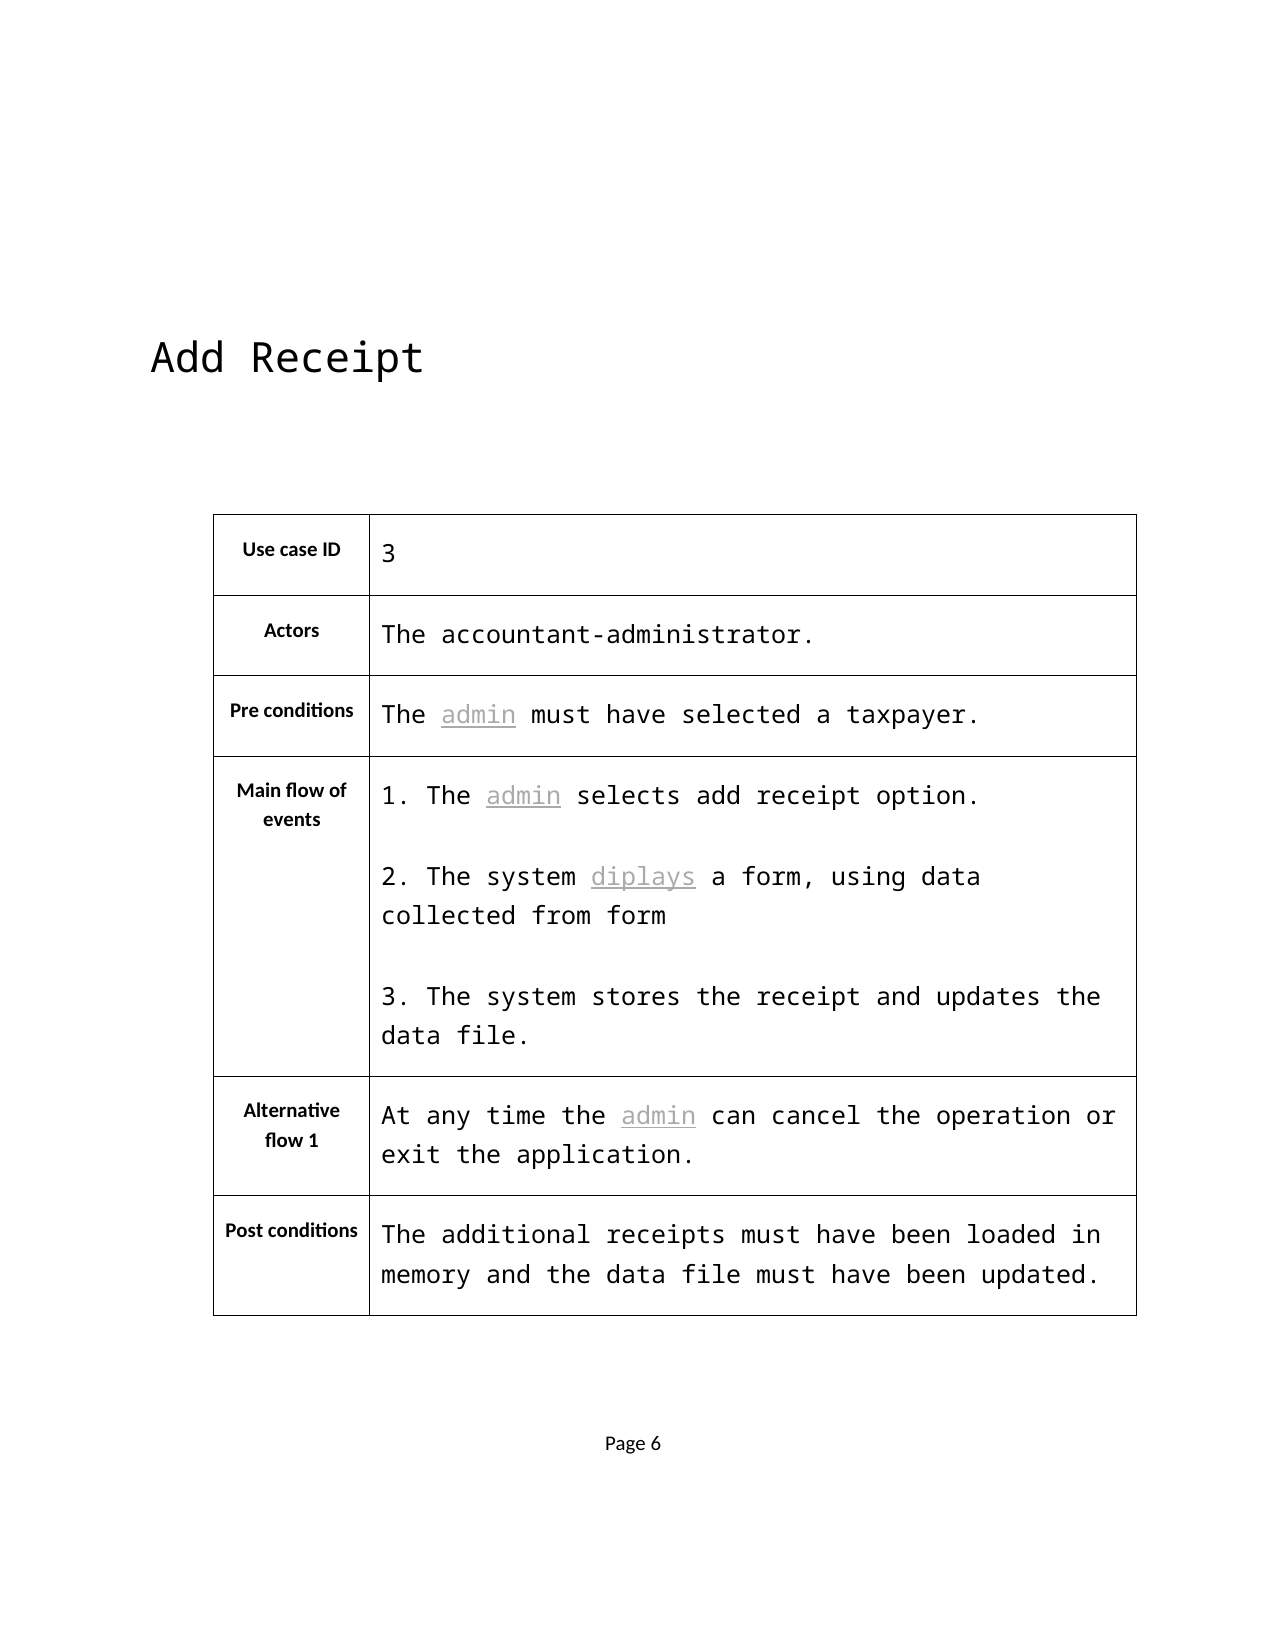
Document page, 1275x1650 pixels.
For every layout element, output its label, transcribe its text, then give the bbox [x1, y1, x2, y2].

table_cell 1. The admin selects add receipt option. 2. The system diplays a form, using data collected from form 3. The system stores the receipt and updates the data file. [370, 757, 1136, 1076]
table_cell The accountant-administrator. [370, 596, 1136, 675]
table_cell Post conditions [214, 1196, 369, 1315]
table_header Use case ID [214, 515, 369, 595]
table_cell At any time the admin can cancel the operation or exit the application. [370, 1077, 1136, 1195]
table_cell Actors [214, 596, 369, 675]
table_cell The additional receipts must have been loaded in memory and the data file must have been updated. [370, 1196, 1136, 1315]
text Add Receipt [150, 328, 1125, 384]
table_cell Main flow of events [214, 757, 369, 1076]
table_cell The admin must have selected a taxpayer. [370, 676, 1136, 756]
table_cell Pre conditions [214, 676, 369, 756]
table_cell Alternative flow 1 [214, 1077, 369, 1195]
table_header 3 [370, 515, 1136, 595]
